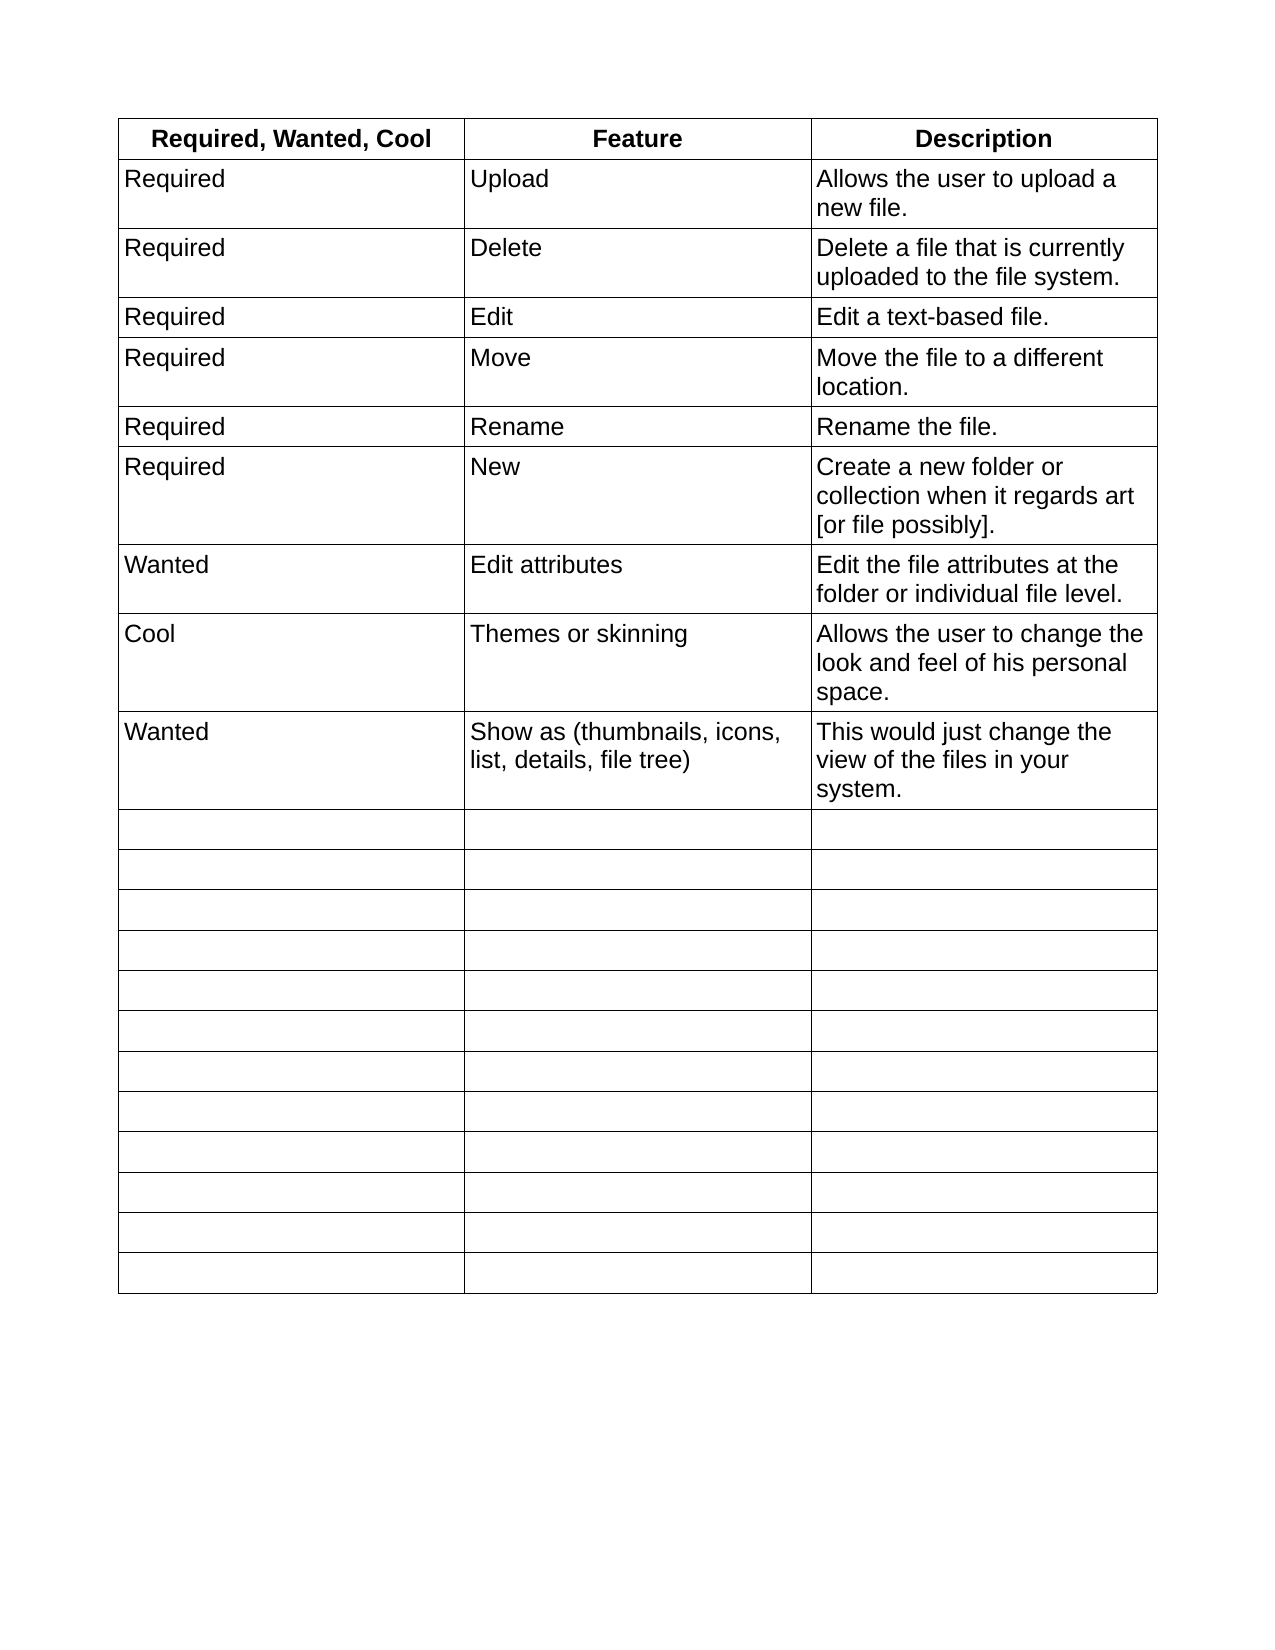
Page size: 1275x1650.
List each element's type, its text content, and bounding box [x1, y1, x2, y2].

table_cell [119, 1213, 464, 1252]
table_cell [812, 971, 1157, 1010]
table_cell [465, 931, 811, 970]
table_cell [812, 1173, 1157, 1212]
table_cell Required [119, 338, 464, 406]
table_header Feature [465, 119, 811, 158]
table_cell [119, 810, 464, 849]
table_cell [812, 931, 1157, 970]
table_cell Required [119, 447, 464, 544]
table_cell [812, 1253, 1157, 1292]
table_cell Create a new folder or collection when it regards art [or file possibly]. [812, 447, 1157, 544]
table_cell [465, 1253, 811, 1292]
table_cell [119, 1092, 464, 1131]
table_cell Edit the file attributes at the folder or individual file level. [812, 545, 1157, 613]
table_cell [119, 1173, 464, 1212]
table_cell Upload [465, 160, 811, 227]
table_cell [465, 1052, 811, 1091]
table_cell Required [119, 407, 464, 446]
table_cell Show as (thumbnails, icons, list, details, file tree) [465, 712, 811, 809]
table_cell Edit [465, 298, 811, 337]
table_cell Required [119, 298, 464, 337]
table_cell Delete [465, 229, 811, 297]
table_cell [465, 850, 811, 889]
table_cell [465, 1132, 811, 1172]
table_cell [812, 1132, 1157, 1172]
table_cell Rename the file. [812, 407, 1157, 446]
table_cell [119, 931, 464, 970]
table_cell This would just change the view of the files in your system. [812, 712, 1157, 809]
table_cell [465, 810, 811, 849]
table_cell Move [465, 338, 811, 406]
table_cell [465, 1173, 811, 1212]
table_cell [119, 1052, 464, 1091]
table_cell Edit a text-based file. [812, 298, 1157, 337]
table_cell [812, 1092, 1157, 1131]
table_cell [119, 1132, 464, 1172]
table_header Description [812, 119, 1157, 158]
table_cell Required [119, 160, 464, 227]
table_cell Delete a file that is currently uploaded to the file system. [812, 229, 1157, 297]
table_cell Allows the user to change the look and feel of his personal space. [812, 614, 1157, 711]
table_cell [812, 810, 1157, 849]
table_cell Wanted [119, 712, 464, 809]
table_cell [119, 1253, 464, 1292]
table_cell Edit attributes [465, 545, 811, 613]
table_cell Rename [465, 407, 811, 446]
table_cell Themes or skinning [465, 614, 811, 711]
table_cell Cool [119, 614, 464, 711]
table_cell [465, 1213, 811, 1252]
table_cell [119, 971, 464, 1010]
table_header Required, Wanted, Cool [119, 119, 464, 158]
table_cell [465, 971, 811, 1010]
table_cell Move the file to a different location. [812, 338, 1157, 406]
table_cell Wanted [119, 545, 464, 613]
table_cell [812, 1213, 1157, 1252]
table_cell [812, 1011, 1157, 1051]
table_cell New [465, 447, 811, 544]
table_cell [465, 1011, 811, 1051]
table_cell [119, 890, 464, 930]
table_cell [465, 890, 811, 930]
table_cell Required [119, 229, 464, 297]
table_cell Allows the user to upload a new file. [812, 160, 1157, 227]
table_cell [465, 1092, 811, 1131]
table_cell [812, 850, 1157, 889]
table_cell [812, 890, 1157, 930]
table_cell [119, 850, 464, 889]
table_cell [812, 1052, 1157, 1091]
table_cell [119, 1011, 464, 1051]
